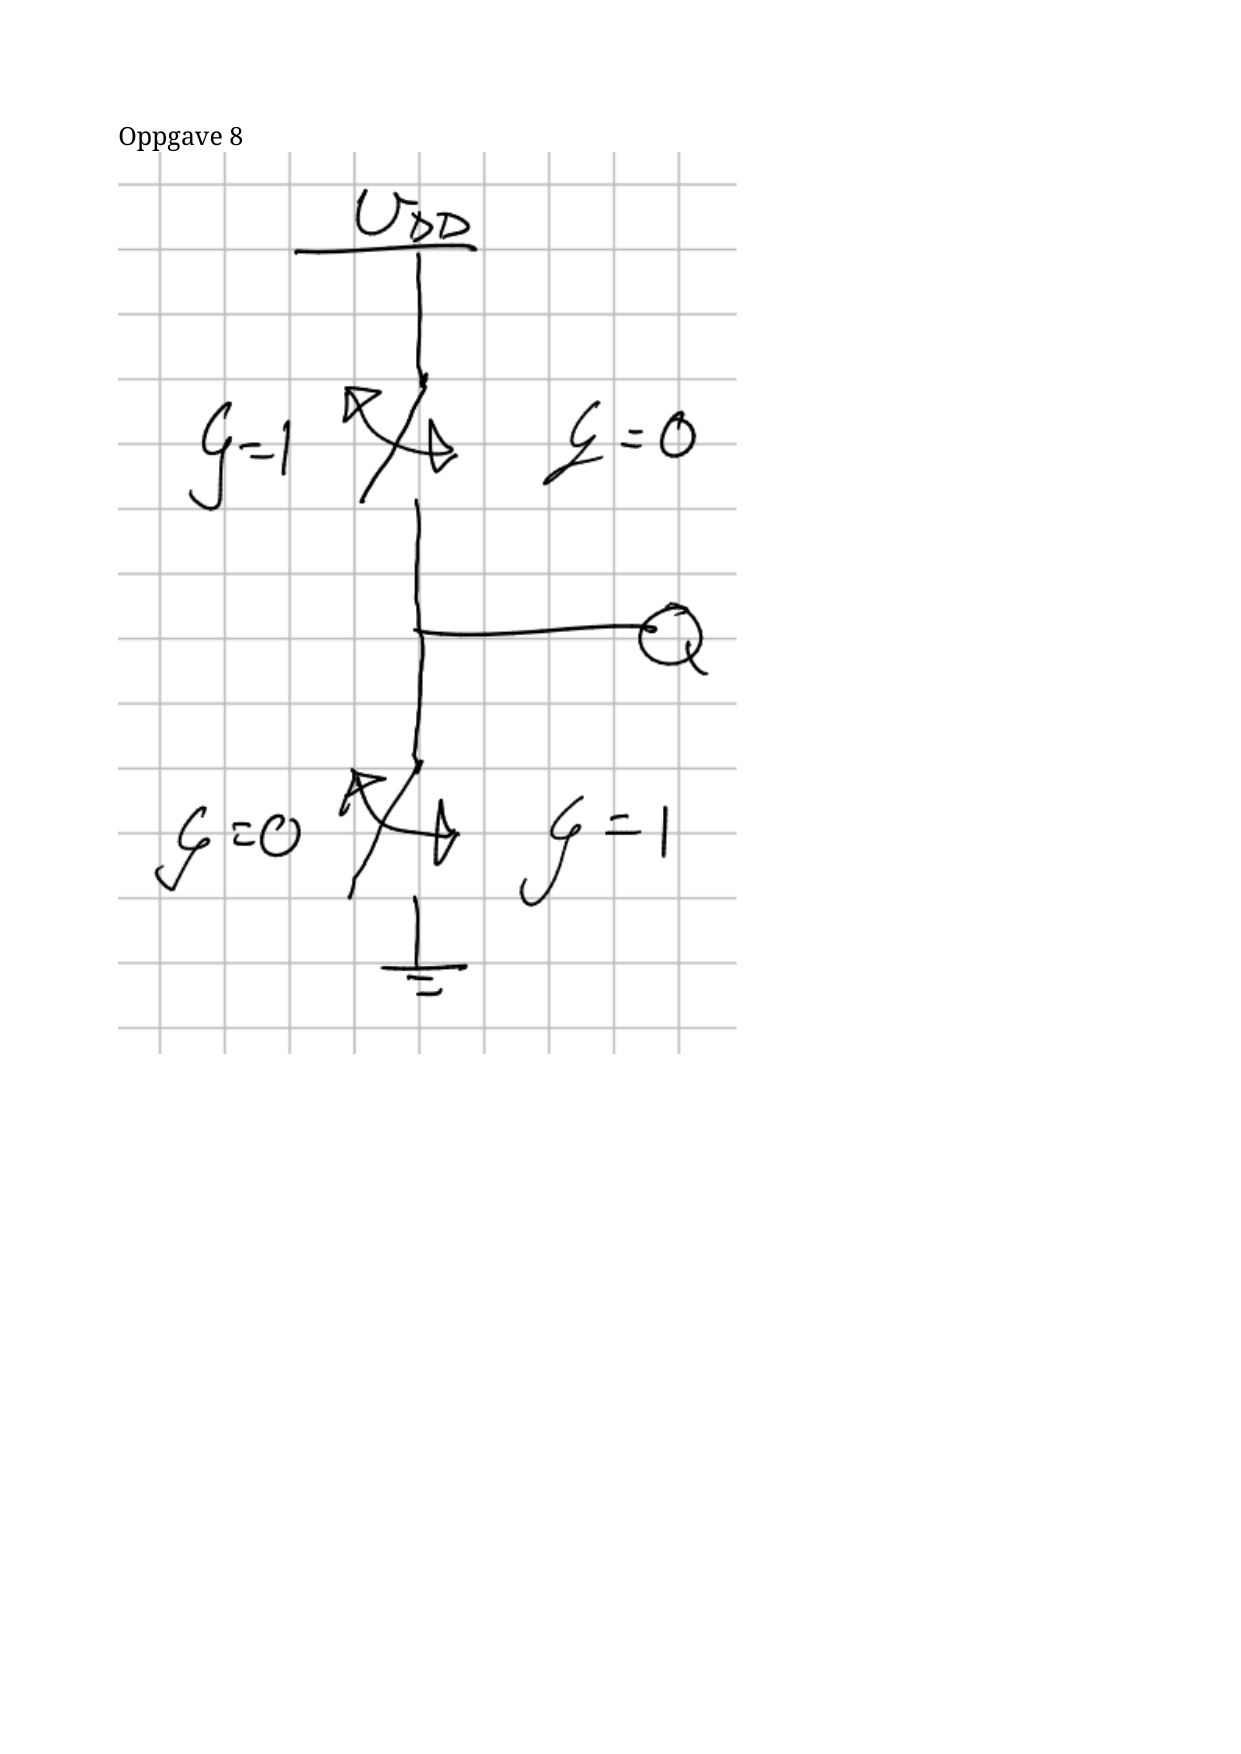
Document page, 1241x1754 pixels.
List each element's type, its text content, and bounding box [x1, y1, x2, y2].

text Oppgave 8 [118, 118, 1122, 152]
picture [118, 152, 737, 1054]
